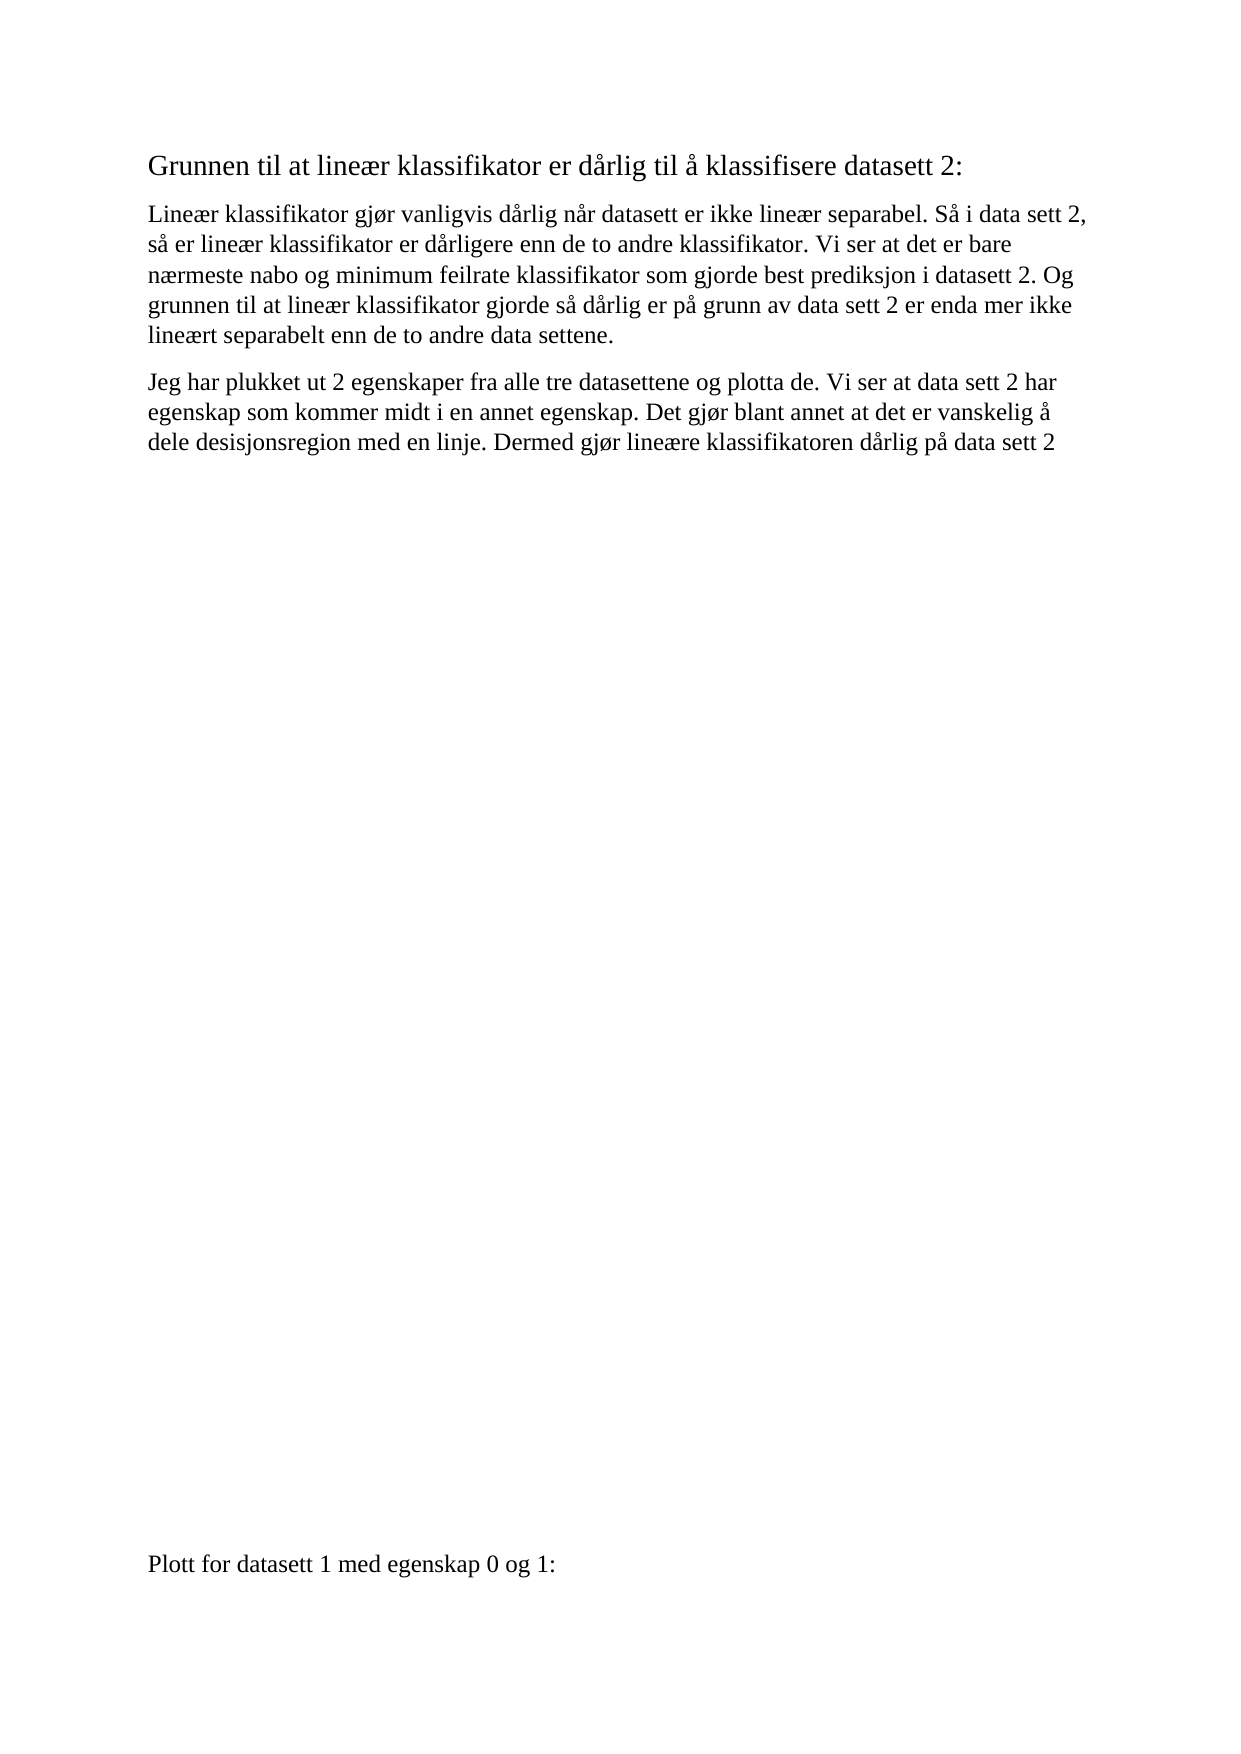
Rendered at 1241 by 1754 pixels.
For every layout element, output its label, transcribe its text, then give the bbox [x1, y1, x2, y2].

text Grunnen til at lineær klassifikator er dårlig til å klassifisere datasett 2: [148, 148, 1093, 181]
text Lineær klassifikator gjør vanligvis dårlig når datasett er ikke lineær separabel. Så i data sett 2, så er lineær klassifikator er dårligere enn de to andre klassifikator. Vi ser at det er bare nærmeste nabo og minimum feilrate klassifikator som gjorde best prediksjon i datasett 2. Og grunnen til at lineær klassifikator gjorde så dårlig er på grunn av data sett 2 er enda mer ikke lineært separabelt enn de to andre data settene. [148, 199, 1093, 349]
text Jeg har plukket ut 2 egenskaper fra alle tre datasettene og plotta de. Vi ser at data sett 2 har egenskap som kommer midt i en annet egenskap. Det gjør blant annet at det er vanskelig å dele desisjonsregion med en linje. Dermed gjør lineære klassifikatoren dårlig på data sett 2 [148, 367, 1093, 456]
text Plott for datasett 1 med egenskap 0 og 1: [148, 1549, 1093, 1578]
